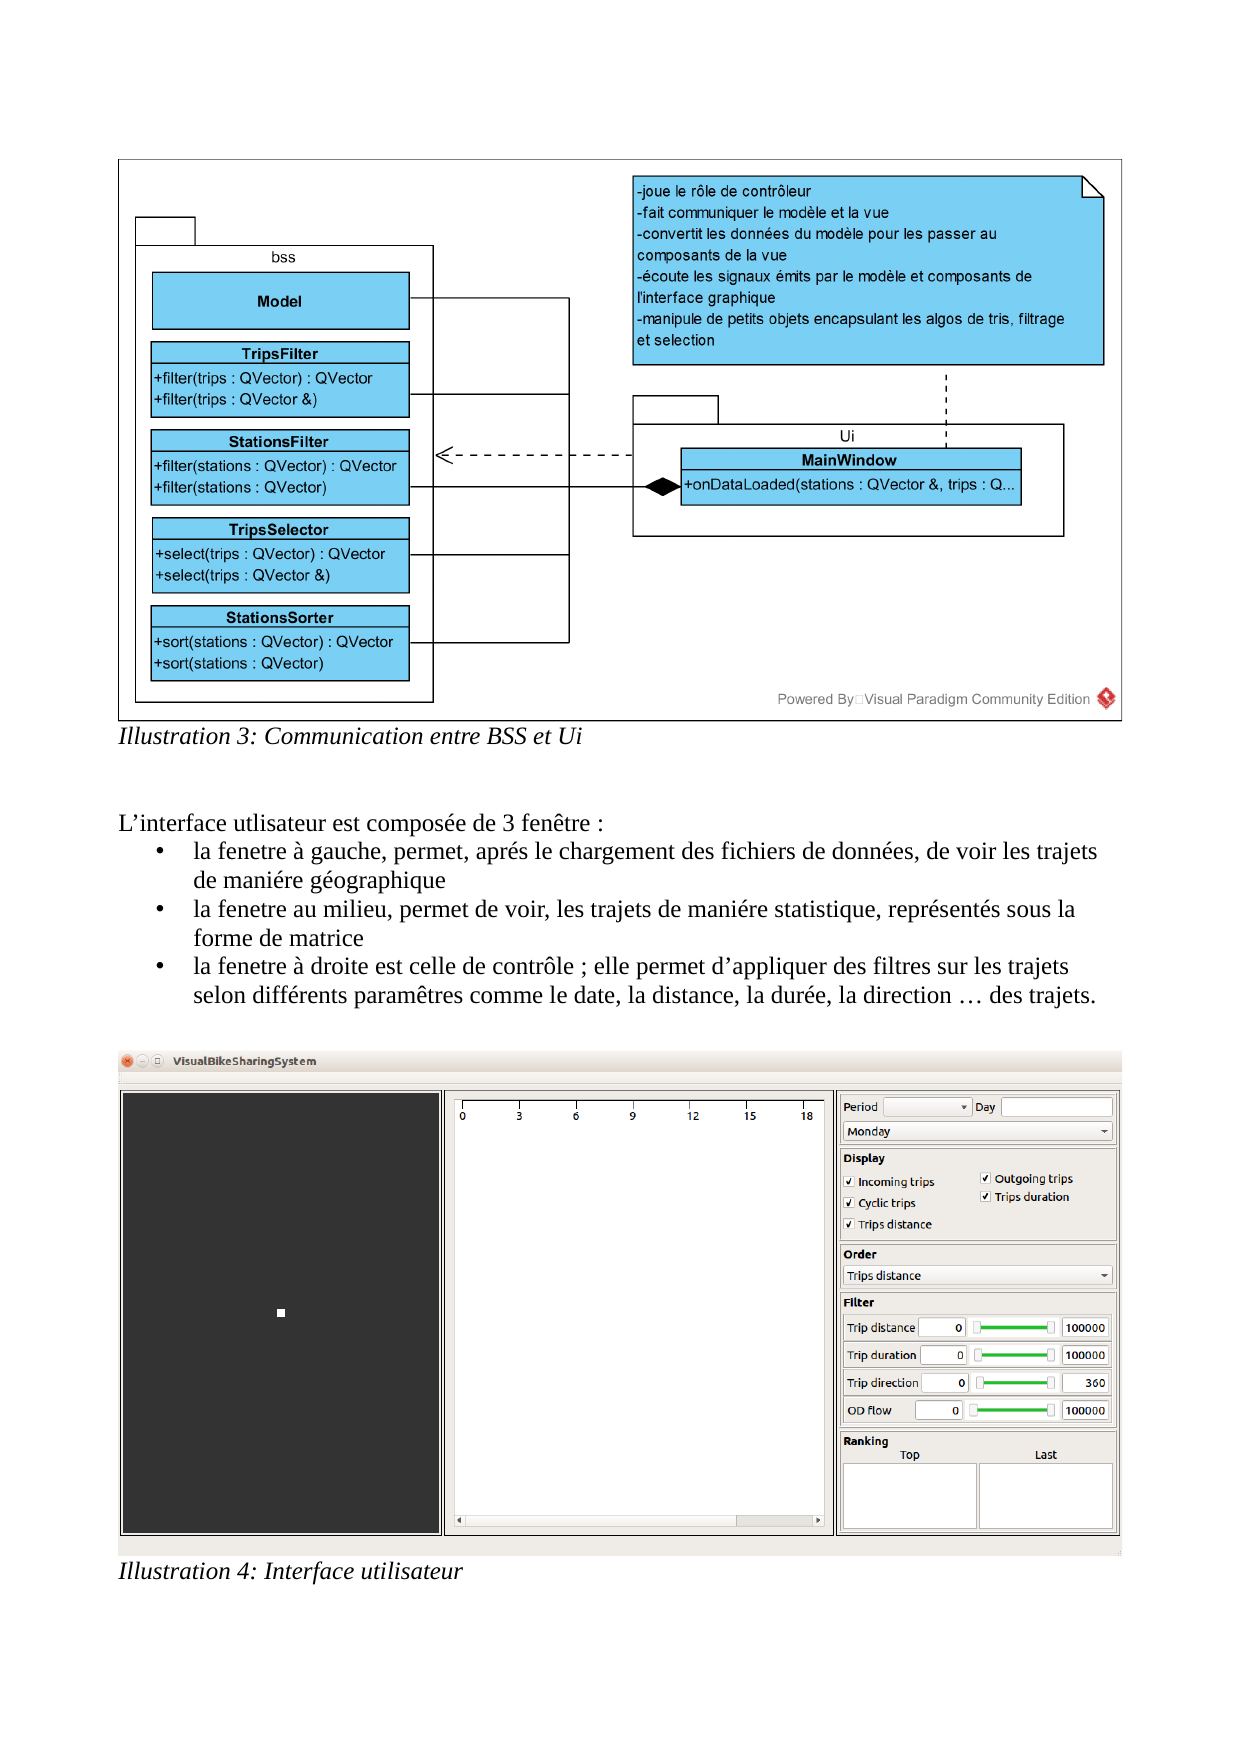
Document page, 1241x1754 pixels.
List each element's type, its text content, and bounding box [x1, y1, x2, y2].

text Illustration 4: Interface utilisateur [118, 1556, 1122, 1585]
list la fenetre à droite est celle de contrôle ; elle permet d’appliquer des filtres sur les trajets selon différents paramêtres comme le date, la distance, la durée, la direction … des trajets. [156, 951, 1122, 1009]
picture [118, 1050, 1123, 1556]
text L’interface utlisateur est composée de 3 fenêtre : [118, 808, 1122, 836]
list la fenetre à gauche, permet, aprés le chargement des fichiers de données, de voir les trajets de maniére géographique [156, 836, 1122, 894]
list la fenetre au milieu, permet de voir, les trajets de maniére statistique, représentés sous la forme de matrice [156, 894, 1122, 951]
picture [118, 159, 1123, 722]
text Illustration 3: Communication entre BSS et Ui [118, 722, 1122, 750]
